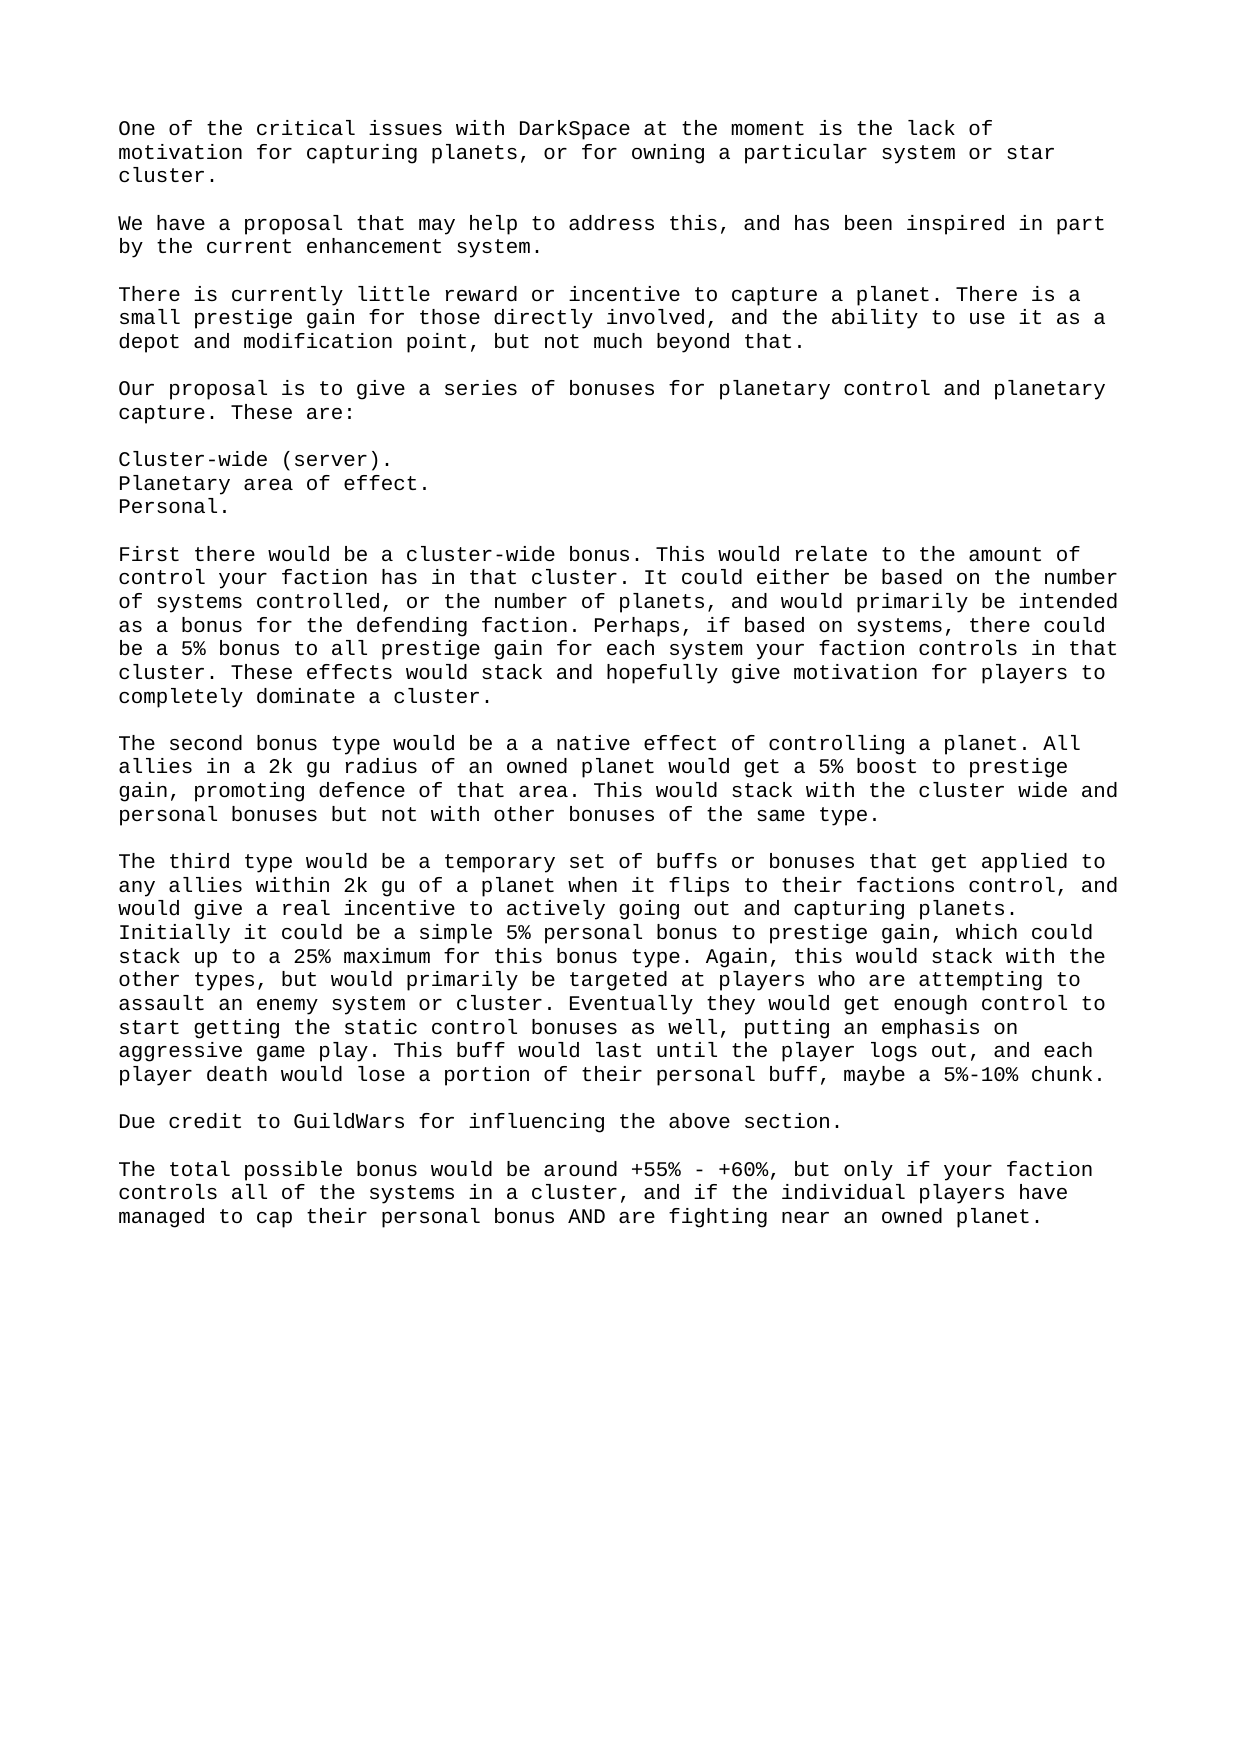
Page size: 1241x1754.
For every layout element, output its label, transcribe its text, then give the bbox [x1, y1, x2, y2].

text There is currently little reward or incentive to capture a planet. There is a small prestige gain for those directly involved, and the ability to use it as a depot and modification point, but not much beyond that. [118, 284, 1122, 354]
text The total possible bonus would be around +55% - +60%, but only if your faction controls all of the systems in a cluster, and if the individual players have managed to cap their personal bonus AND are fighting near an owned planet. [118, 1158, 1122, 1229]
text First there would be a cluster-wide bonus. This would relate to the amount of control your faction has in that cluster. It could either be based on the number of systems controlled, or the number of planets, and would primarily be intended as a bonus for the defending faction. Perhaps, if based on systems, there could be a 5% bonus to all prestige gain for each system your faction controls in that cluster. These effects would stack and hopefully give motivation for players to completely dominate a cluster. [118, 544, 1122, 709]
text We have a proposal that may help to address this, and has been inspired in part by the current enhancement system. [118, 213, 1122, 260]
text Personal. [118, 496, 1122, 520]
text Cluster-wide (server). [118, 449, 1122, 473]
text Planetary area of effect. [118, 473, 1122, 496]
text Our proposal is to give a series of bonuses for planetary control and planetary capture. These are: [118, 378, 1122, 426]
text One of the critical issues with DarkSpace at the moment is the lack of motivation for capturing planets, or for owning a particular system or star cluster. [118, 118, 1122, 189]
text The third type would be a temporary set of buffs or bonuses that get applied to any allies within 2k gu of a planet when it flips to their factions control, and would give a real incentive to actively going out and capturing planets. Initially it could be a simple 5% personal bonus to prestige gain, which could stack up to a 25% maximum for this bonus type. Again, this would stack with the other types, but would primarily be targeted at players who are attempting to assault an enemy system or cluster. Eventually they would get enough control to start getting the static control bonuses as well, putting an emphasis on aggressive game play. This buff would last until the player logs out, and each player death would lose a portion of their personal buff, maybe a 5%-10% chunk. [118, 851, 1122, 1088]
text Due credit to GuildWars for influencing the above section. [118, 1111, 1122, 1135]
text The second bonus type would be a a native effect of controlling a planet. All allies in a 2k gu radius of an owned planet would get a 5% boost to prestige gain, promoting defence of that area. This would stack with the cluster wide and personal bonuses but not with other bonuses of the same type. [118, 733, 1122, 827]
